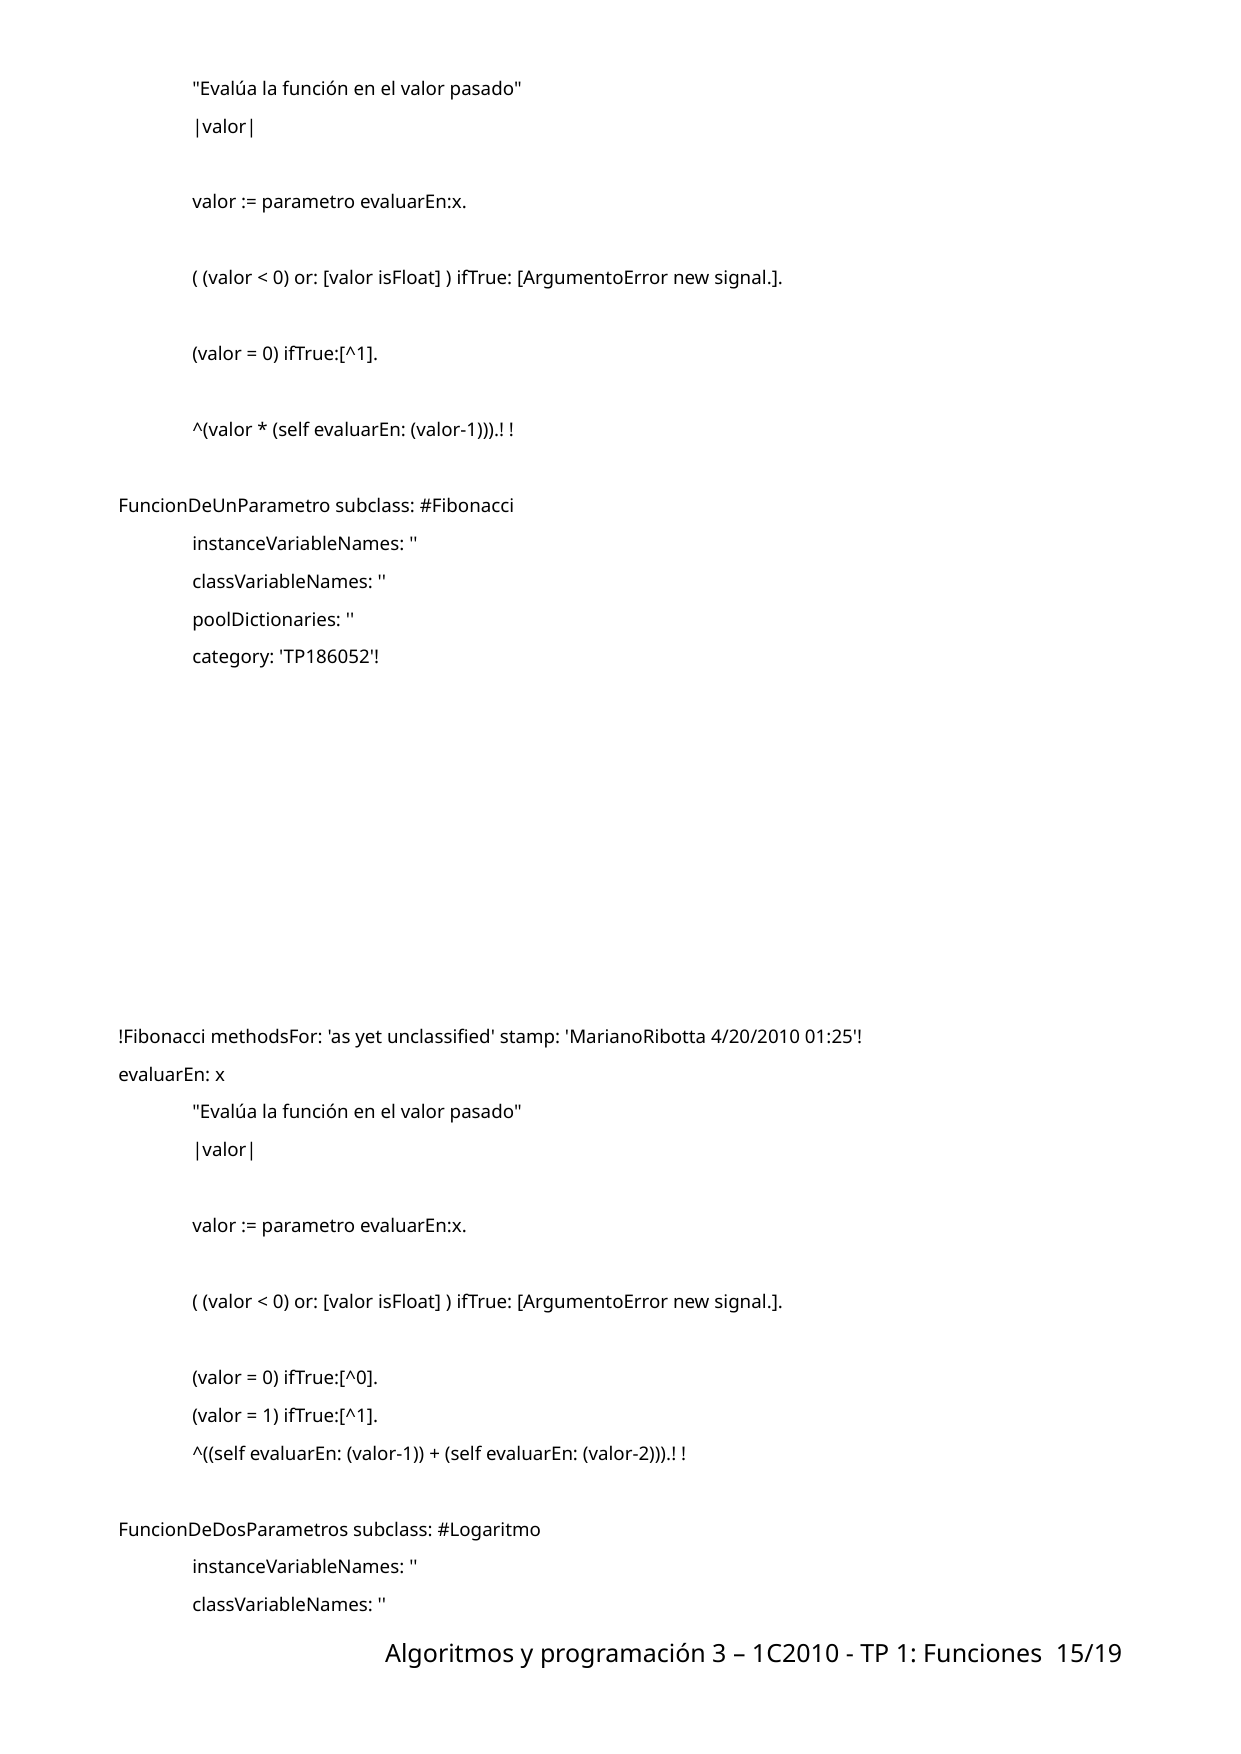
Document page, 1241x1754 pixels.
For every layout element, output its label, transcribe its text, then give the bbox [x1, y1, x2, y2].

text valor := parametro evaluarEn:x. [118, 189, 1122, 214]
text "Evalúa la función en el valor pasado" [118, 75, 1122, 101]
text |valor| [118, 113, 1122, 138]
text category: 'TP186052'! [118, 644, 1122, 669]
text valor := parametro evaluarEn:x. [118, 1212, 1122, 1238]
text instanceVariableNames: '' [118, 1554, 1122, 1579]
text FuncionDeDosParametros subclass: #Logaritmo [118, 1516, 1122, 1541]
text |valor| [118, 1137, 1122, 1162]
text "Evalúa la función en el valor pasado" [118, 1099, 1122, 1124]
text !Fibonacci methodsFor: 'as yet unclassified' stamp: 'MarianoRibotta 4/20/2010 01:25'! [118, 1023, 1122, 1048]
text ( (valor < 0) or: [valor isFloat] ) ifTrue: [ArgumentoError new signal.]. [118, 264, 1122, 290]
text (valor = 1) ifTrue:[^1]. [118, 1402, 1122, 1428]
text ( (valor < 0) or: [valor isFloat] ) ifTrue: [ArgumentoError new signal.]. [118, 1288, 1122, 1314]
text instanceVariableNames: '' [118, 530, 1122, 556]
text poolDictionaries: '' [118, 606, 1122, 631]
text evaluarEn: x [118, 1061, 1122, 1086]
text FuncionDeUnParametro subclass: #Fibonacci [118, 492, 1122, 518]
text classVariableNames: '' [118, 568, 1122, 593]
text (valor = 0) ifTrue:[^0]. [118, 1364, 1122, 1390]
text ^((self evaluarEn: (valor-1)) + (self evaluarEn: (valor-2))).! ! [118, 1440, 1122, 1466]
text classVariableNames: '' [118, 1592, 1122, 1617]
text ^(valor * (self evaluarEn: (valor-1))).! ! [118, 416, 1122, 442]
text (valor = 0) ifTrue:[^1]. [118, 340, 1122, 366]
